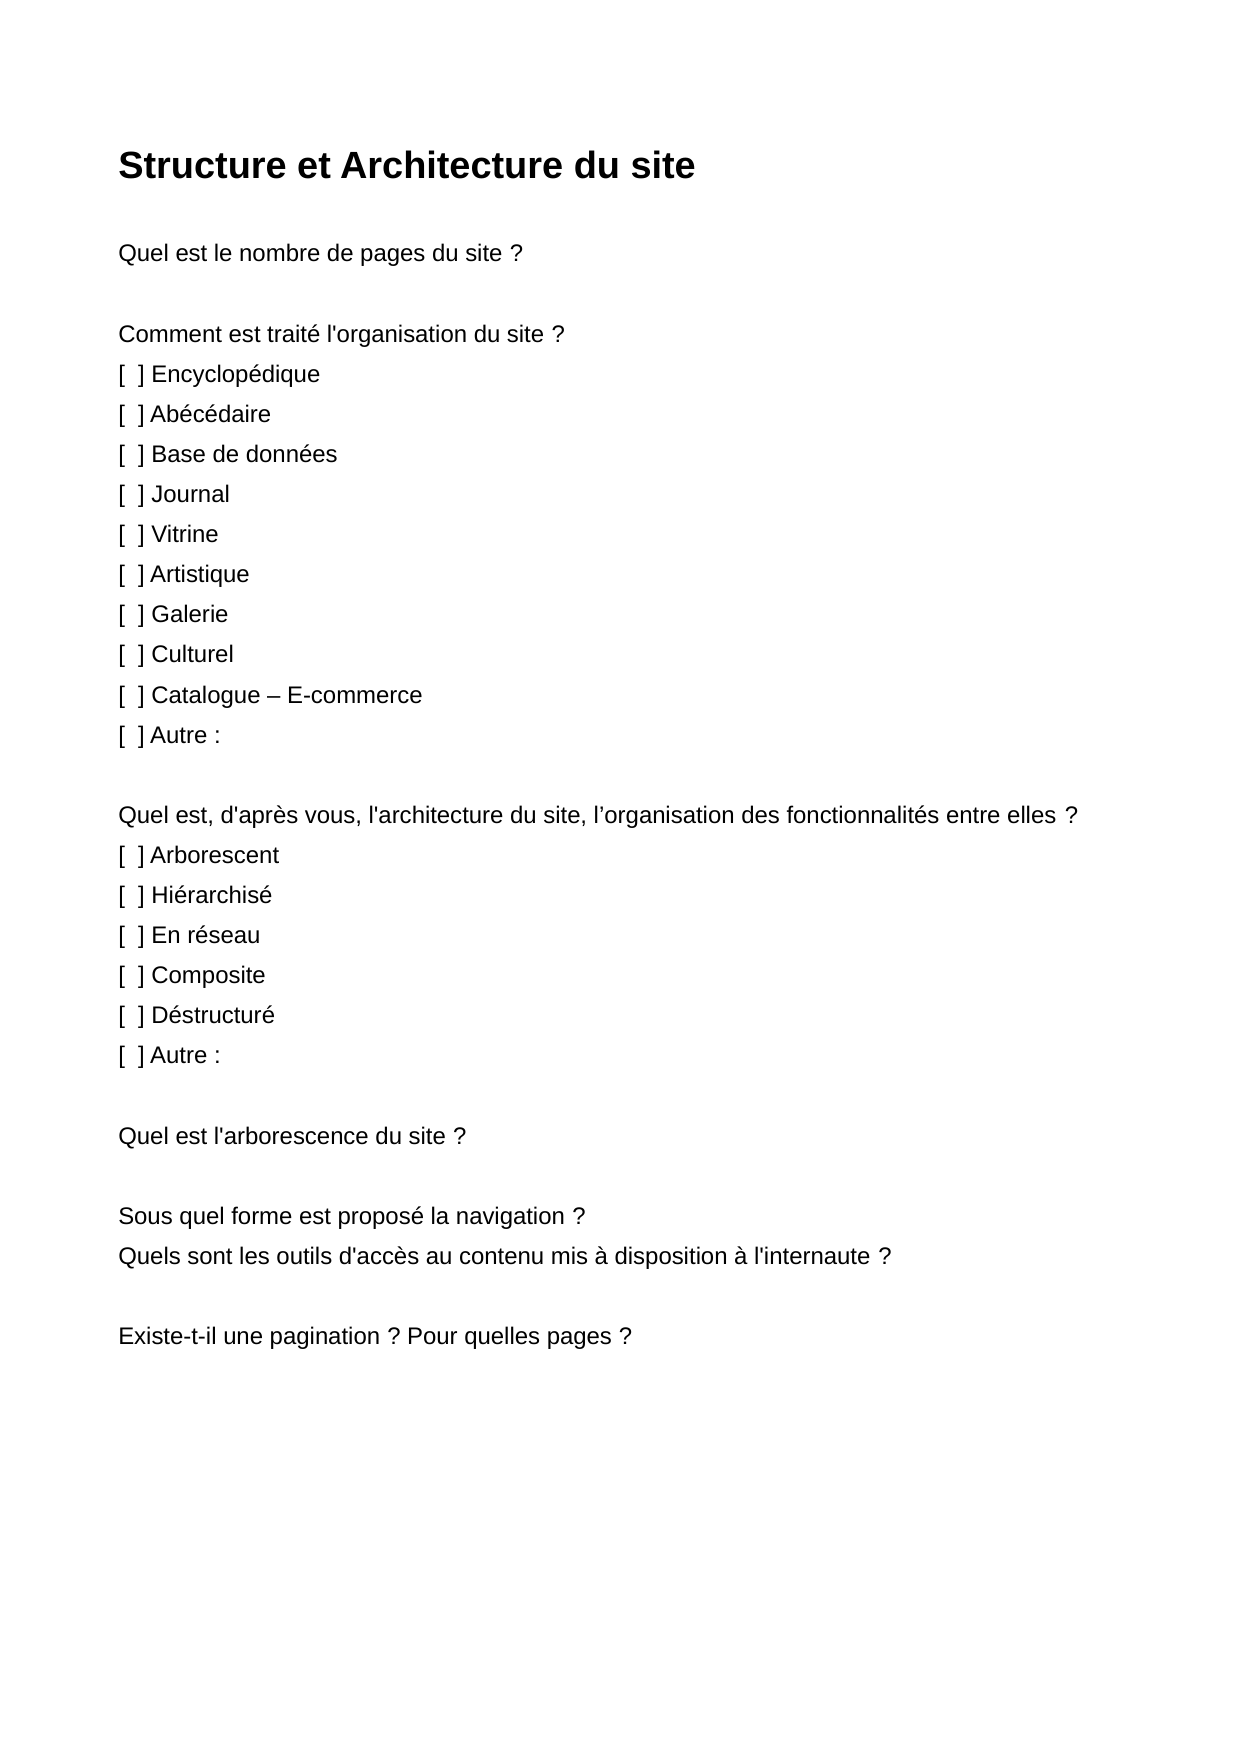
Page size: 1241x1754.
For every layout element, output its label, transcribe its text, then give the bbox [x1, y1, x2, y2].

text [ ] Culturel [118, 640, 1122, 668]
subtitle Structure et Architecture du site [118, 143, 1122, 187]
text [ ] Autre : [118, 721, 1122, 748]
text Quel est l'arborescence du site ? [118, 1122, 1122, 1149]
text [ ] Galerie [118, 600, 1122, 628]
text [ ] Déstructuré [118, 1001, 1122, 1029]
text [ ] Journal [118, 480, 1122, 508]
text Quels sont les outils d'accès au contenu mis à disposition à l'internaute ? [118, 1242, 1122, 1269]
text Sous quel forme est proposé la navigation ? [118, 1202, 1122, 1229]
text [ ] Vitrine [118, 520, 1122, 548]
text Existe-t-il une pagination ? Pour quelles pages ? [118, 1322, 1122, 1350]
text [ ] En réseau [118, 921, 1122, 949]
text [ ] Artistique [118, 560, 1122, 588]
text [ ] Autre : [118, 1041, 1122, 1069]
text [ ] Base de données [118, 440, 1122, 467]
text [ ] Catalogue – E-commerce [118, 681, 1122, 708]
text Quel est le nombre de pages du site ? [118, 239, 1122, 267]
text [ ] Composite [118, 961, 1122, 989]
text [ ] Abécédaire [118, 400, 1122, 427]
text [ ] Arborescent [118, 841, 1122, 868]
text Comment est traité l'organisation du site ? [118, 319, 1122, 347]
text [ ] Encyclopédique [118, 360, 1122, 387]
text [ ] Hiérarchisé [118, 881, 1122, 909]
text Quel est, d'après vous, l'architecture du site, l’organisation des fonctionnalités entre elles ? [118, 801, 1122, 828]
